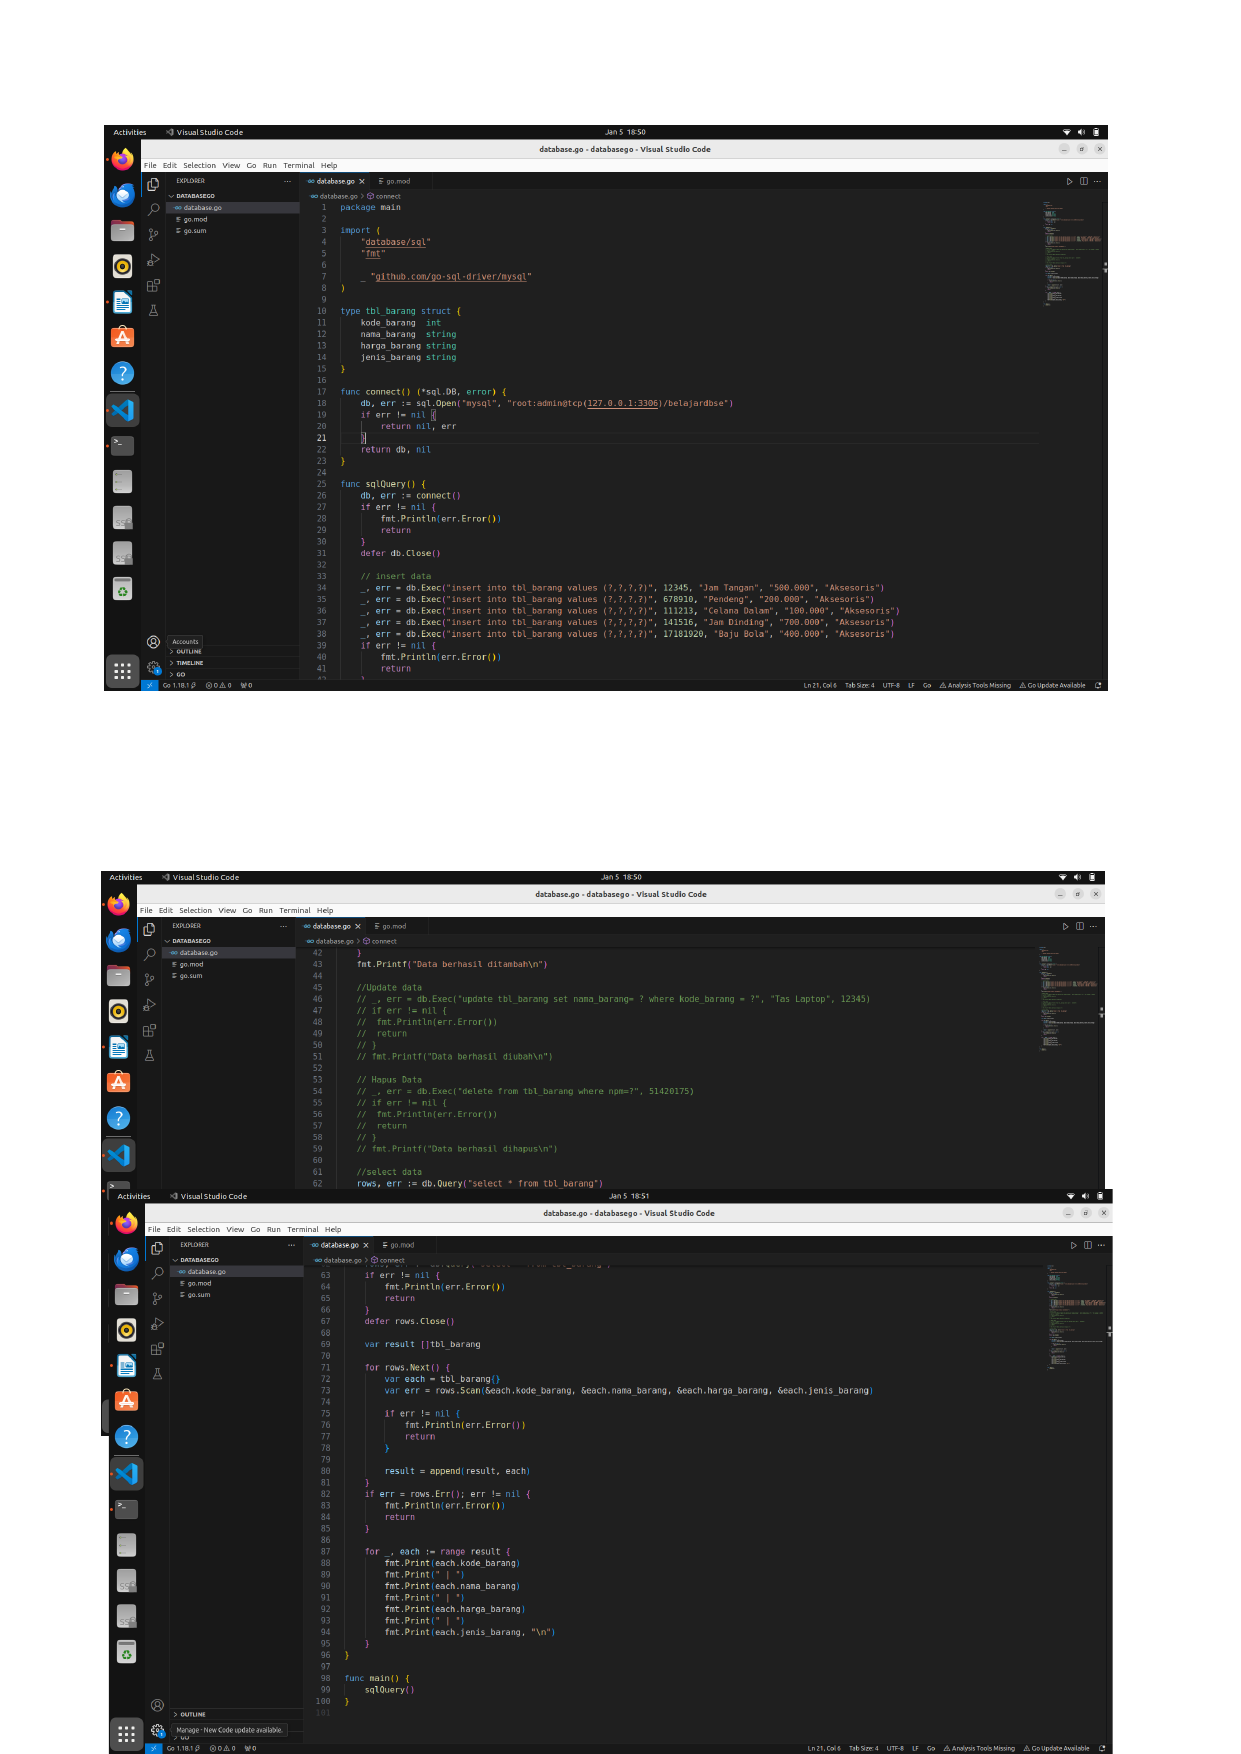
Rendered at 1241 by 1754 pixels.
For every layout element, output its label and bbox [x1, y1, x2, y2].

picture [104, 125, 1108, 691]
picture [101, 871, 1113, 1754]
